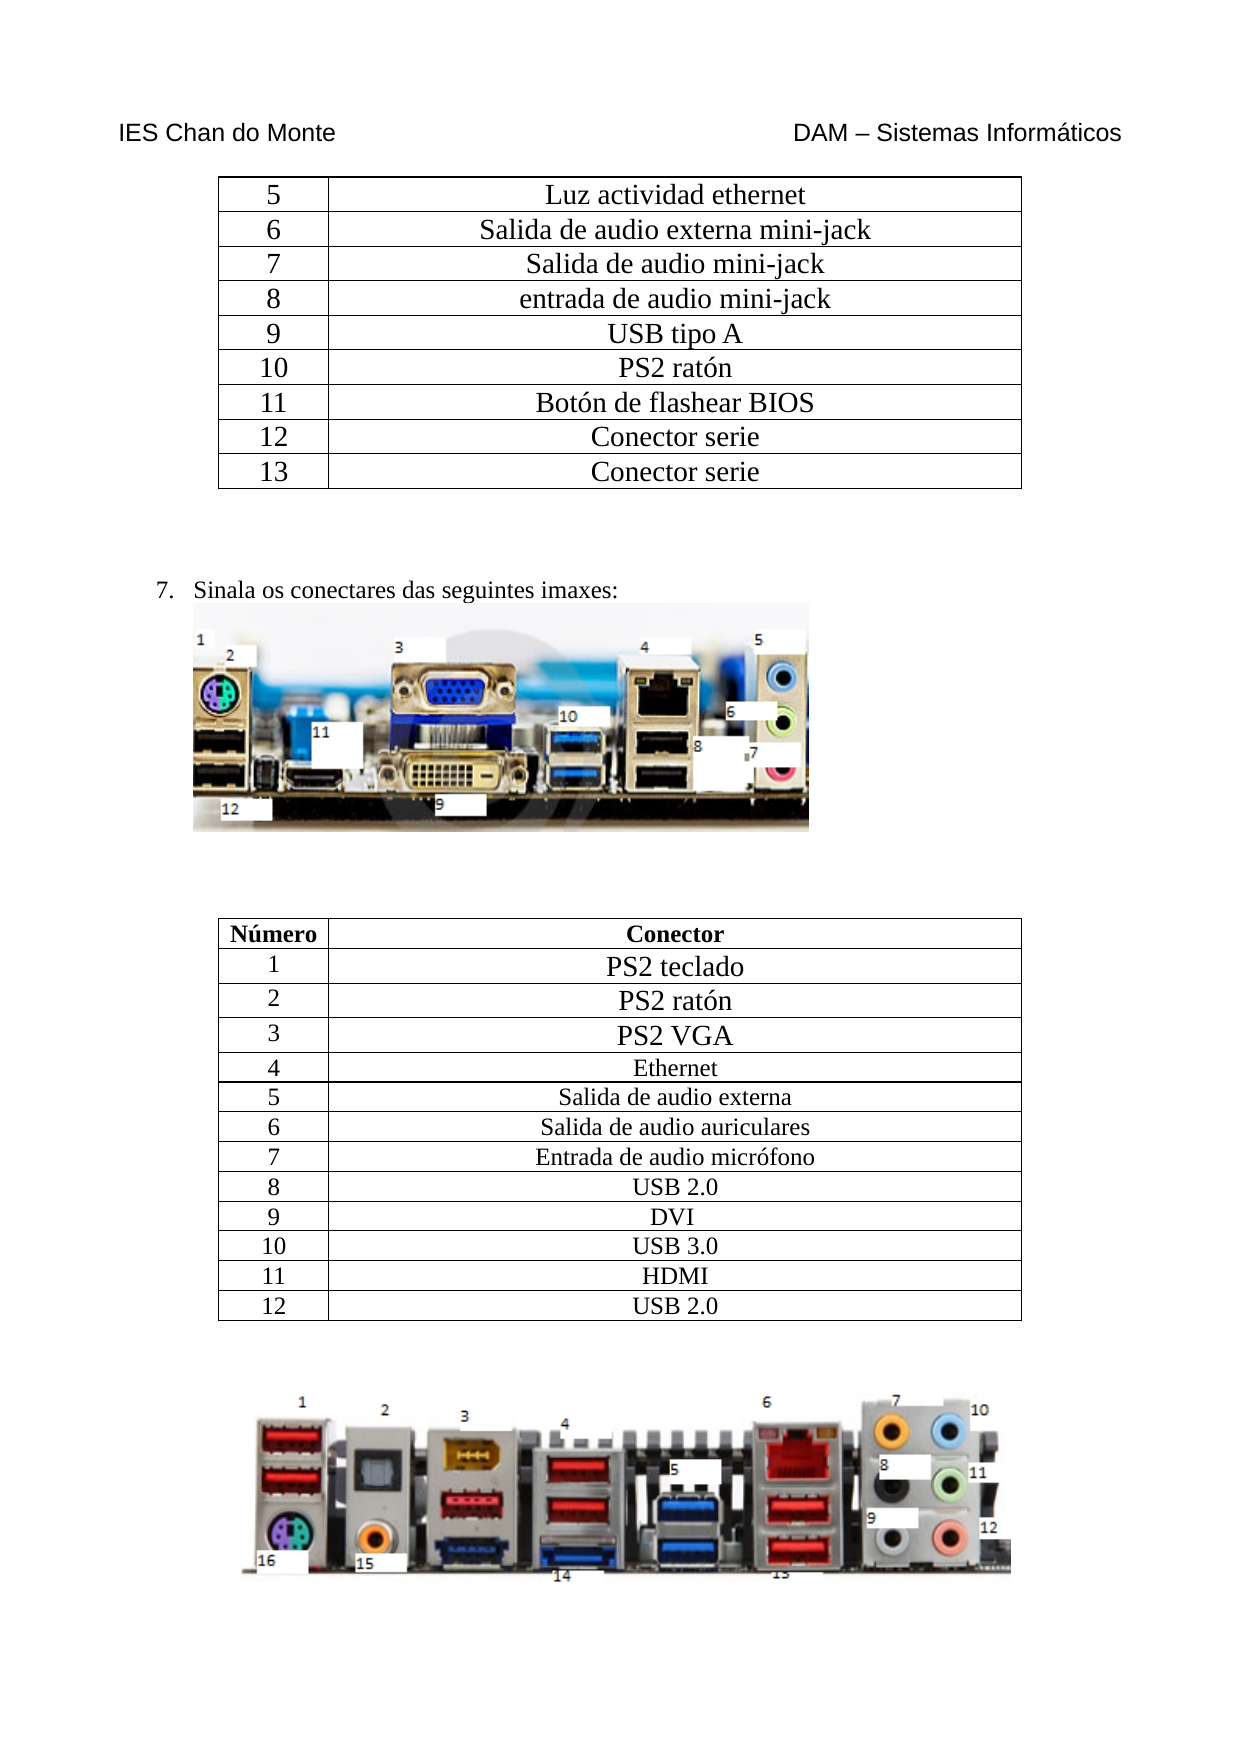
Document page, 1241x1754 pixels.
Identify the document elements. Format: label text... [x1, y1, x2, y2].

table_cell 5 [219, 178, 328, 211]
table_cell 1 [219, 949, 328, 982]
picture [229, 1378, 1011, 1585]
table_header Conector [329, 919, 1021, 948]
table_cell PS2 ratón [329, 984, 1021, 1017]
table_header Número [219, 919, 328, 948]
table_cell Conector serie [329, 420, 1021, 453]
table_cell PS2 teclado [329, 949, 1021, 982]
table_cell Salida de audio auriculares [329, 1112, 1021, 1141]
table_cell 11 [219, 385, 328, 418]
table_cell 9 [219, 316, 328, 349]
table_cell 8 [219, 281, 328, 315]
table_cell 10 [219, 350, 328, 384]
table_cell 4 [219, 1053, 328, 1081]
table_cell 3 [219, 1018, 328, 1052]
table_cell 7 [219, 247, 328, 280]
list Sinala os conectares das seguintes imaxes: [156, 575, 1122, 604]
table_cell 11 [219, 1261, 328, 1290]
table_cell 2 [219, 984, 328, 1017]
table_cell USB 2.0 [329, 1291, 1021, 1320]
table_cell USB tipo A [329, 316, 1021, 349]
table_cell PS2 VGA [329, 1018, 1021, 1052]
table_cell Entrada de audio micrófono [329, 1142, 1021, 1171]
table_cell Conector serie [329, 454, 1021, 488]
table_cell 5 [219, 1083, 328, 1111]
table_cell PS2 ratón [329, 350, 1021, 384]
table_cell 12 [219, 1291, 328, 1320]
table_cell 8 [219, 1172, 328, 1201]
table_cell Ethernet [329, 1053, 1021, 1081]
picture [193, 603, 809, 832]
table_cell 10 [219, 1231, 328, 1260]
table_cell entrada de audio mini-jack [329, 281, 1021, 315]
table_cell DVI [329, 1202, 1021, 1230]
table_cell Salida de audio mini-jack [329, 247, 1021, 280]
table_cell 12 [219, 420, 328, 453]
table_cell 7 [219, 1142, 328, 1171]
table_cell Botón de flashear BIOS [329, 385, 1021, 418]
table_cell Luz actividad ethernet [329, 178, 1021, 211]
table_cell HDMI [329, 1261, 1021, 1290]
table_cell USB 2.0 [329, 1172, 1021, 1201]
table_cell 6 [219, 212, 328, 246]
table_cell 13 [219, 454, 328, 488]
table_cell Salida de audio externa [329, 1083, 1021, 1111]
table_cell Salida de audio externa mini-jack [329, 212, 1021, 246]
table_cell USB 3.0 [329, 1231, 1021, 1260]
table_cell 9 [219, 1202, 328, 1230]
table_cell 6 [219, 1112, 328, 1141]
